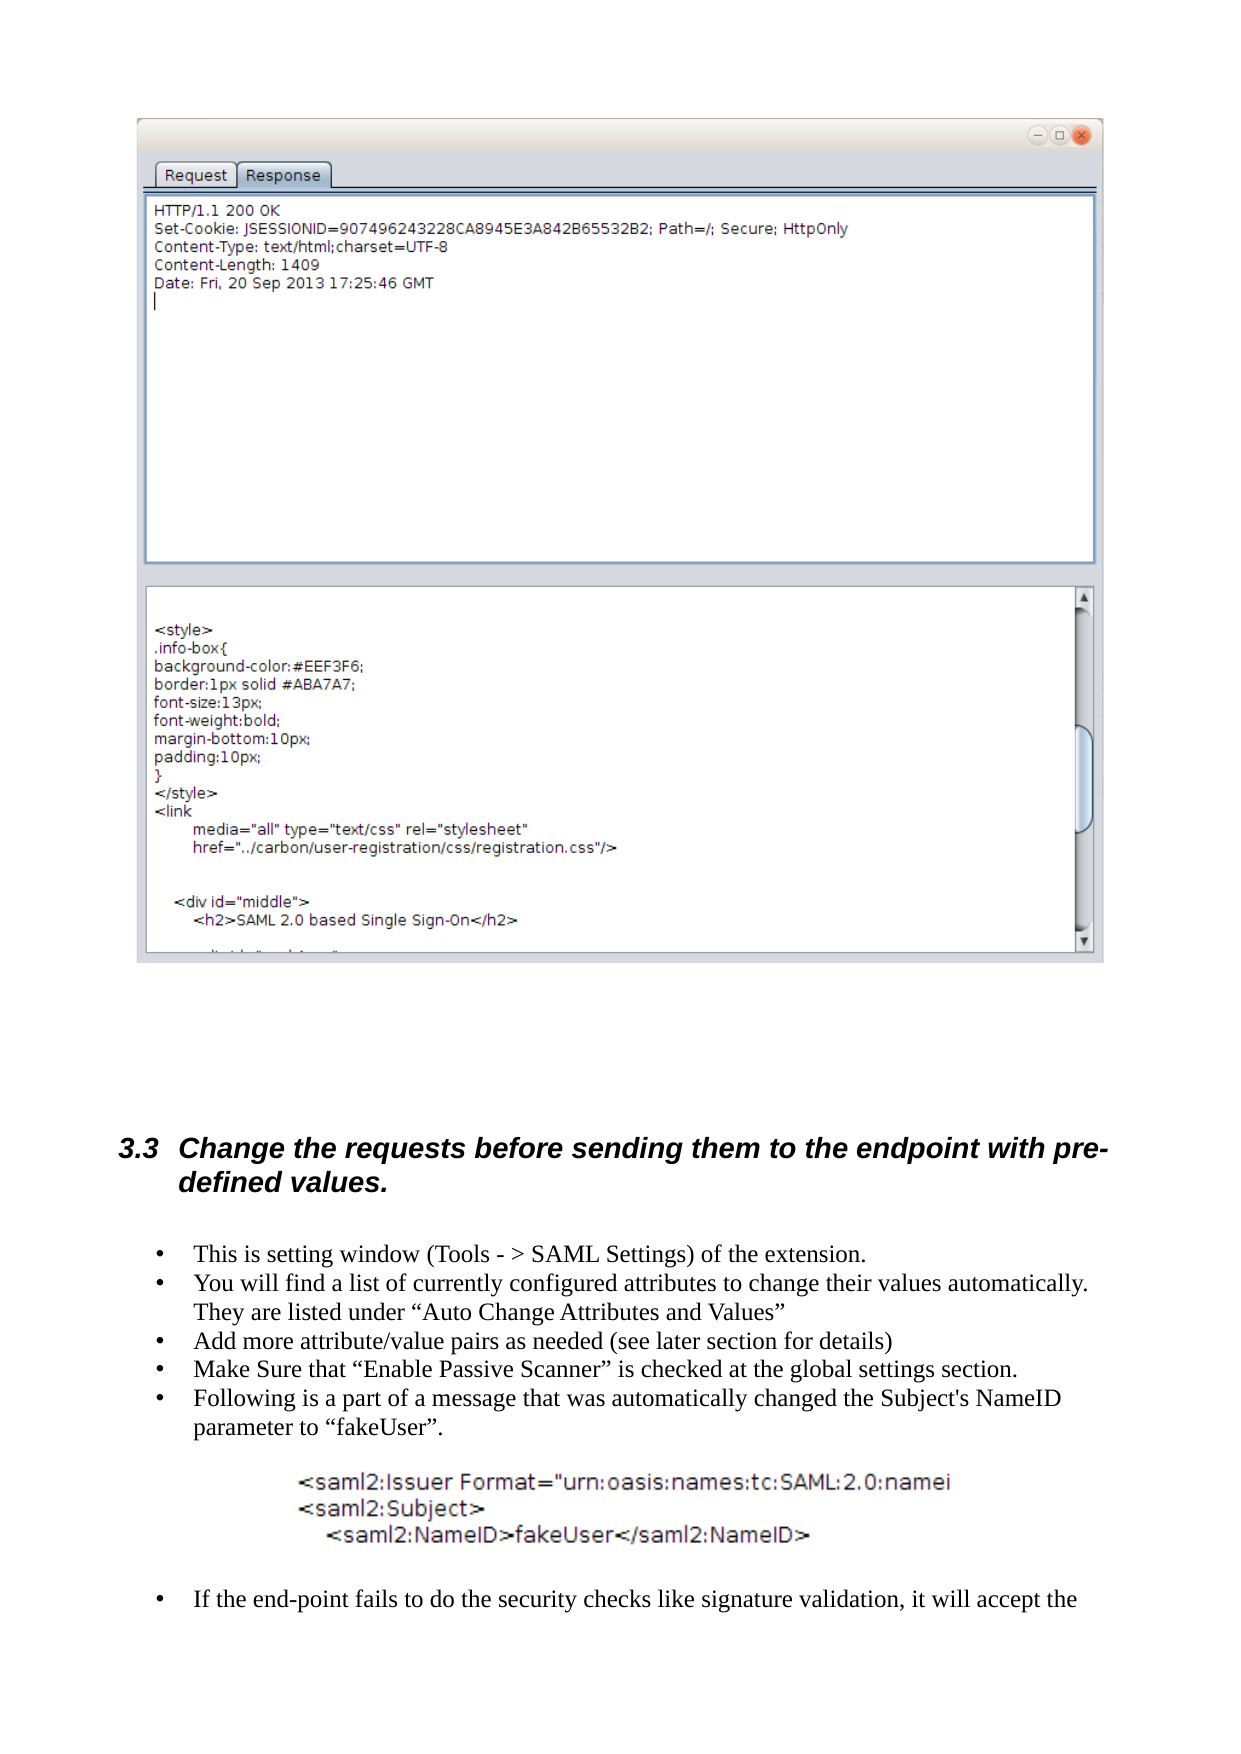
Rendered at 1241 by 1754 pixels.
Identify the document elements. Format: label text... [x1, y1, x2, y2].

subtitle Change the requests before sending them to the endpoint with pre-defined values. [118, 1131, 1122, 1198]
list Following is a part of a message that was automatically changed the Subject's NameID parameter to “fakeUser”. [156, 1383, 1122, 1441]
list This is setting window (Tools - > SAML Settings) of the extension. [156, 1239, 1122, 1268]
list If the end-point fails to do the security checks like signature validation, it will accept the [156, 1584, 1122, 1613]
list You will find a list of currently configured attributes to change their values automatically. They are listed under “Auto Change Attributes and Values” [156, 1268, 1122, 1326]
list Add more attribute/value pairs as needed (see later section for details) [156, 1326, 1122, 1354]
list Make Sure that “Enable Passive Scanner” is checked at the global settings section. [156, 1354, 1122, 1383]
picture [287, 1469, 953, 1550]
picture [136, 118, 1104, 963]
